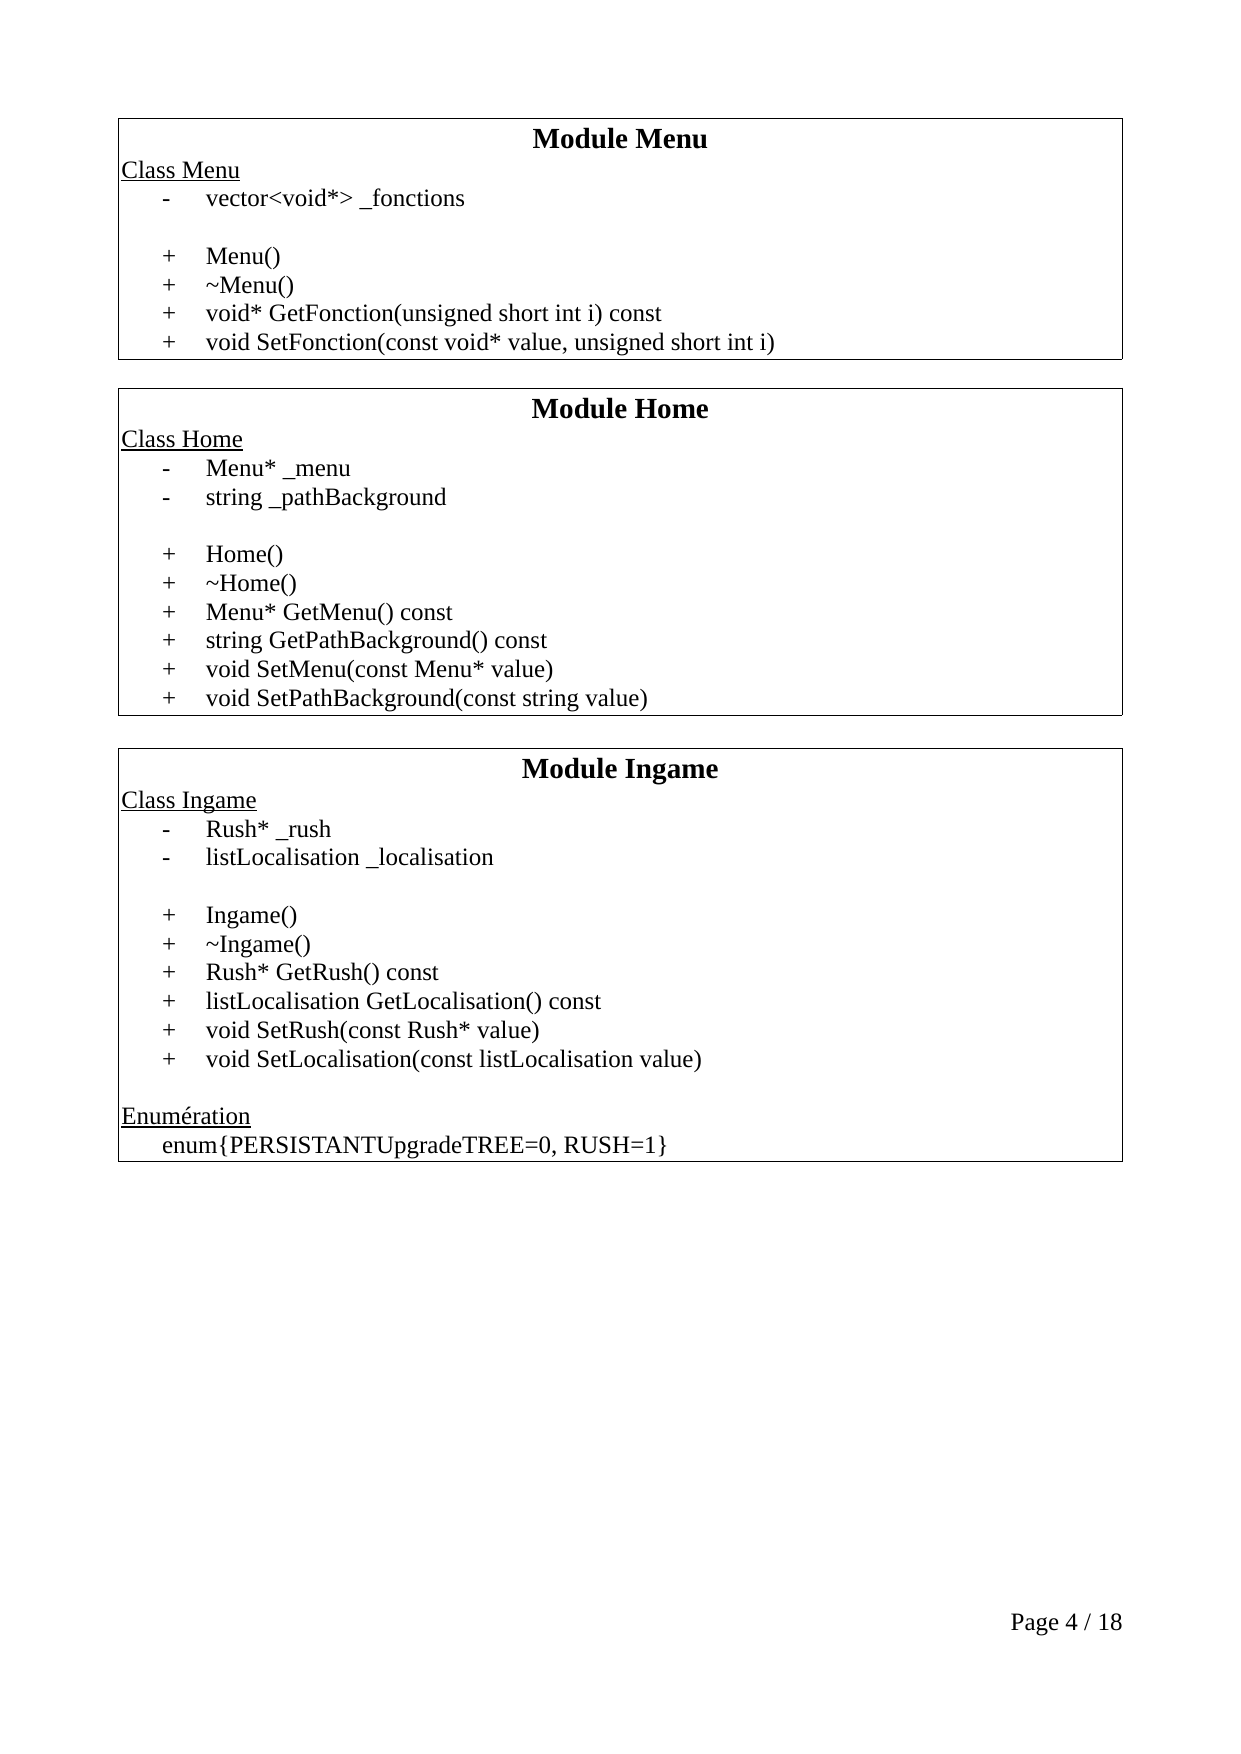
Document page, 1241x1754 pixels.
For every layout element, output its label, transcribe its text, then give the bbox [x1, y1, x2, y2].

text + Menu() [119, 238, 1122, 267]
text + void SetMenu(const Menu* value) [119, 651, 1122, 680]
text Module Home [119, 389, 1122, 421]
text + ~Ingame() [119, 926, 1122, 954]
text - Rush* _rush [119, 811, 1122, 839]
text + ~Menu() [119, 267, 1122, 295]
text + Home() [119, 536, 1122, 565]
text + ~Home() [119, 565, 1122, 594]
text - listLocalisation _localisation [119, 839, 1122, 871]
text + string GetPathBackground() const [119, 622, 1122, 651]
text enum{PERSISTANTUpgradeTREE=0, RUSH=1} [119, 1127, 1122, 1161]
text Class Home [119, 421, 1122, 450]
text + void SetRush(const Rush* value) [119, 1012, 1122, 1041]
text + Ingame() [119, 897, 1122, 926]
text Enumération [119, 1098, 1122, 1127]
text Module Menu [119, 119, 1122, 152]
text - Menu* _menu [119, 450, 1122, 479]
text - string _pathBackground [119, 479, 1122, 511]
text + void SetFonction(const void* value, unsigned short int i) [119, 324, 1122, 359]
text + void* GetFonction(unsigned short int i) const [119, 295, 1122, 324]
text - vector<void*> _fonctions [119, 180, 1122, 212]
text + void SetLocalisation(const listLocalisation value) [119, 1041, 1122, 1072]
text Module Ingame [119, 749, 1122, 782]
text + Menu* GetMenu() const [119, 594, 1122, 622]
text Class Menu [119, 152, 1122, 180]
text + listLocalisation GetLocalisation() const [119, 983, 1122, 1012]
text + void SetPathBackground(const string value) [119, 680, 1122, 715]
text + Rush* GetRush() const [119, 954, 1122, 983]
text Class Ingame [119, 782, 1122, 811]
